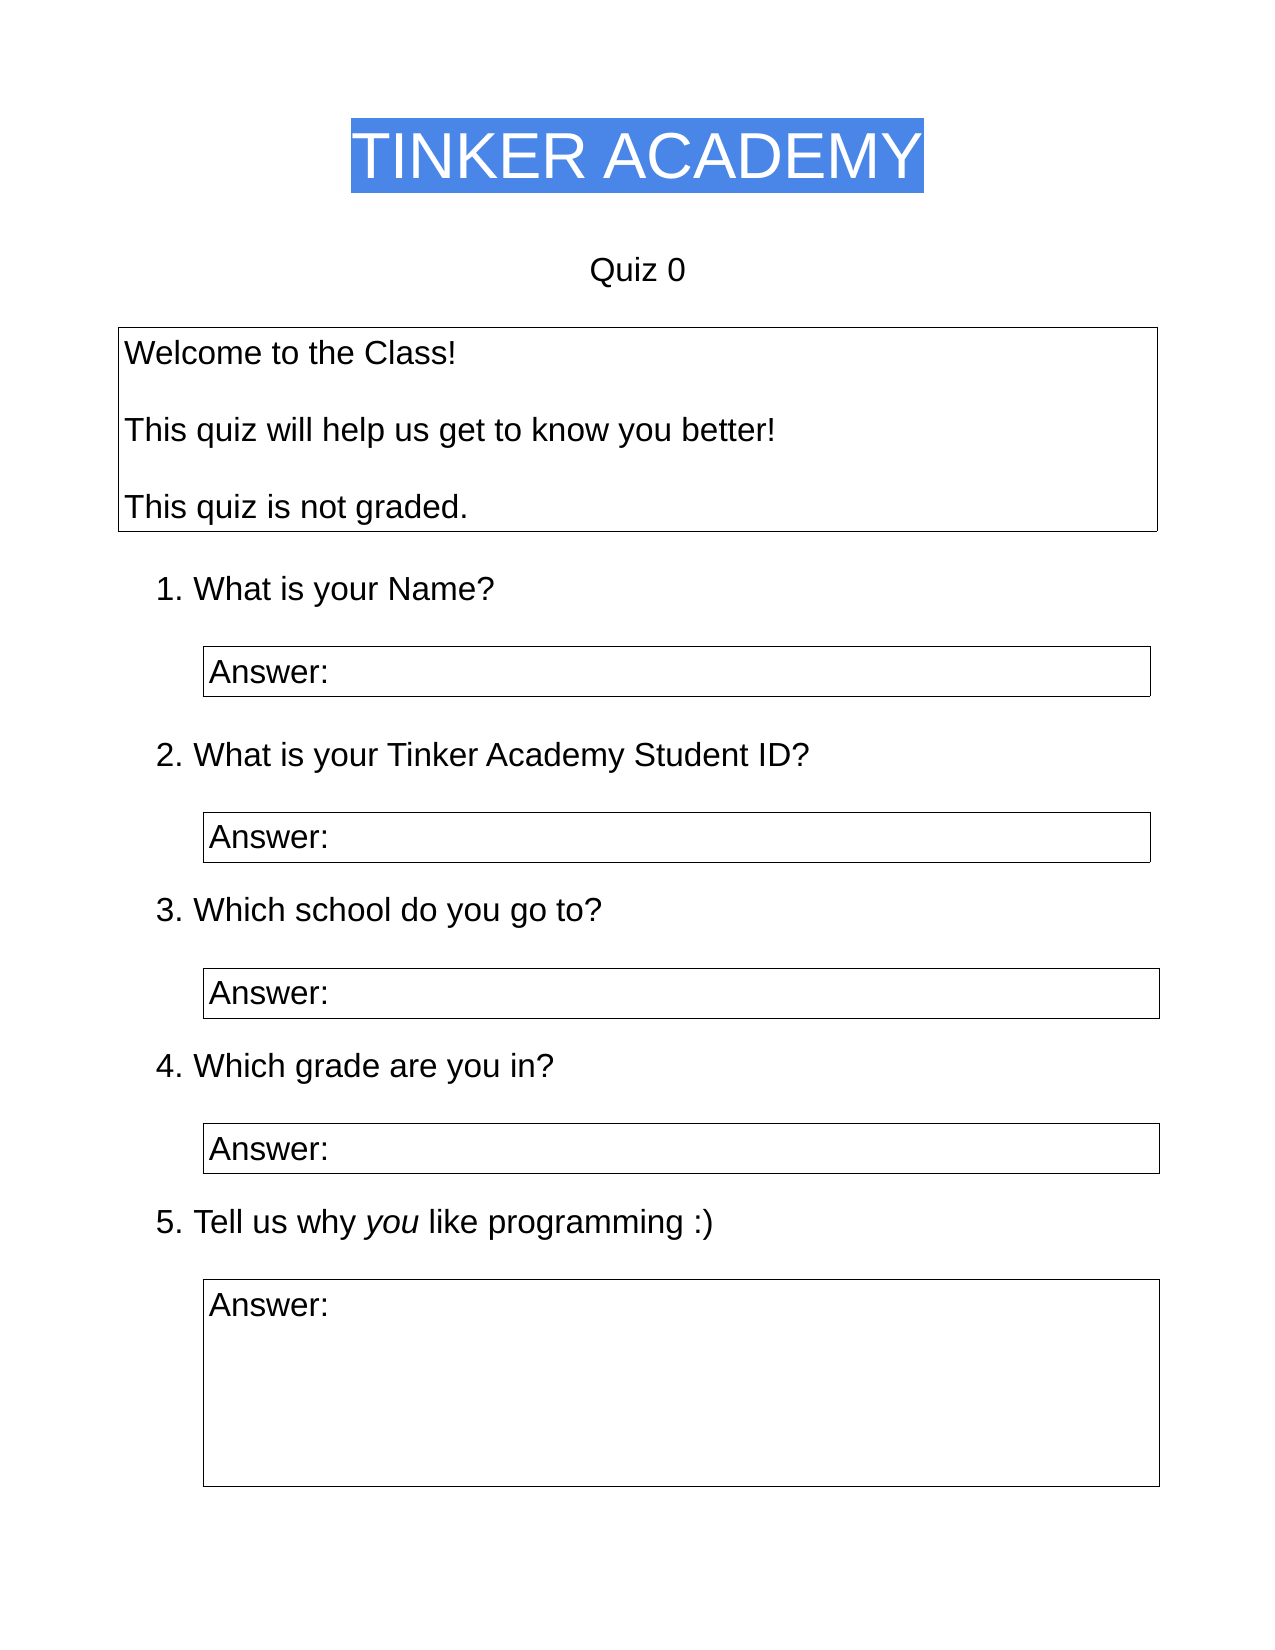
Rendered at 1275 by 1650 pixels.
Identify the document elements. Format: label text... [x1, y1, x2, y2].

table_header Answer: [204, 813, 353, 862]
table_header Welcome to the Class! This quiz will help us get to know you better! This quiz is not graded. [119, 328, 1157, 531]
table_header Answer: [204, 1124, 353, 1173]
table_header [353, 969, 1159, 1017]
list Which grade are you in? [156, 1046, 1157, 1085]
table_header Answer: [204, 1280, 353, 1486]
table_header [353, 813, 1150, 862]
list Which school do you go to? [156, 891, 1157, 929]
text TINKER ACADEMY [118, 118, 1157, 193]
text Quiz 0 [118, 250, 1157, 289]
table_header [353, 1124, 1159, 1173]
table_header Answer: [204, 647, 353, 696]
list What is your Tinker Academy Student ID? [156, 735, 1157, 773]
table_header Answer: [204, 969, 353, 1017]
list Tell us why you like programming :) [156, 1202, 1157, 1240]
table_header [353, 1280, 1159, 1486]
table_header [353, 647, 1150, 696]
list What is your Name? [156, 569, 1157, 608]
